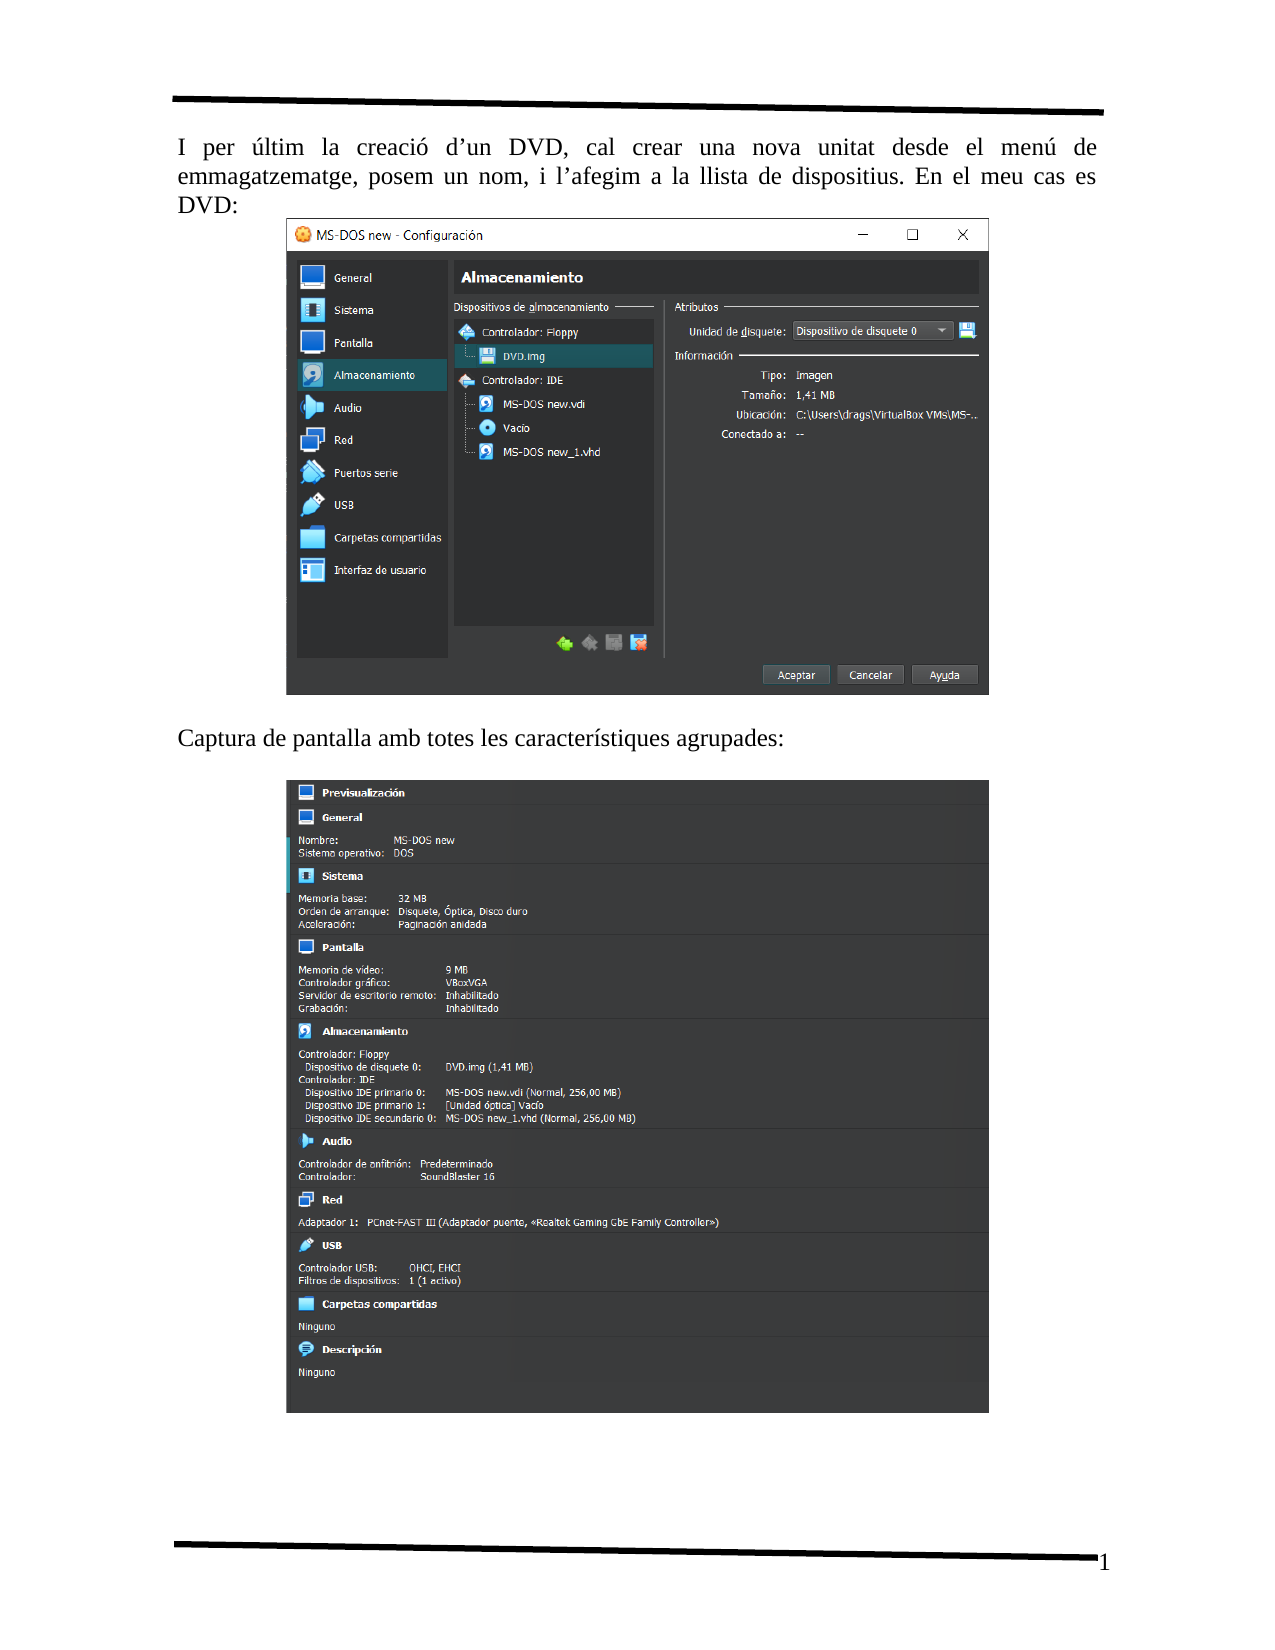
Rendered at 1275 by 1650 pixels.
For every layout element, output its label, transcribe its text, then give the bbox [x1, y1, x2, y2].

text Captura de pantalla amb totes les característiques agrupades: [177, 723, 1098, 752]
text I per últim la creació d’un DVD, cal crear una nova unitat desde el menú de emmagatzematge, posem un nom, i l’afegim a la llista de dispositius. En el meu cas es DVD: [177, 132, 1098, 219]
picture [286, 780, 989, 1413]
picture [286, 218, 989, 695]
